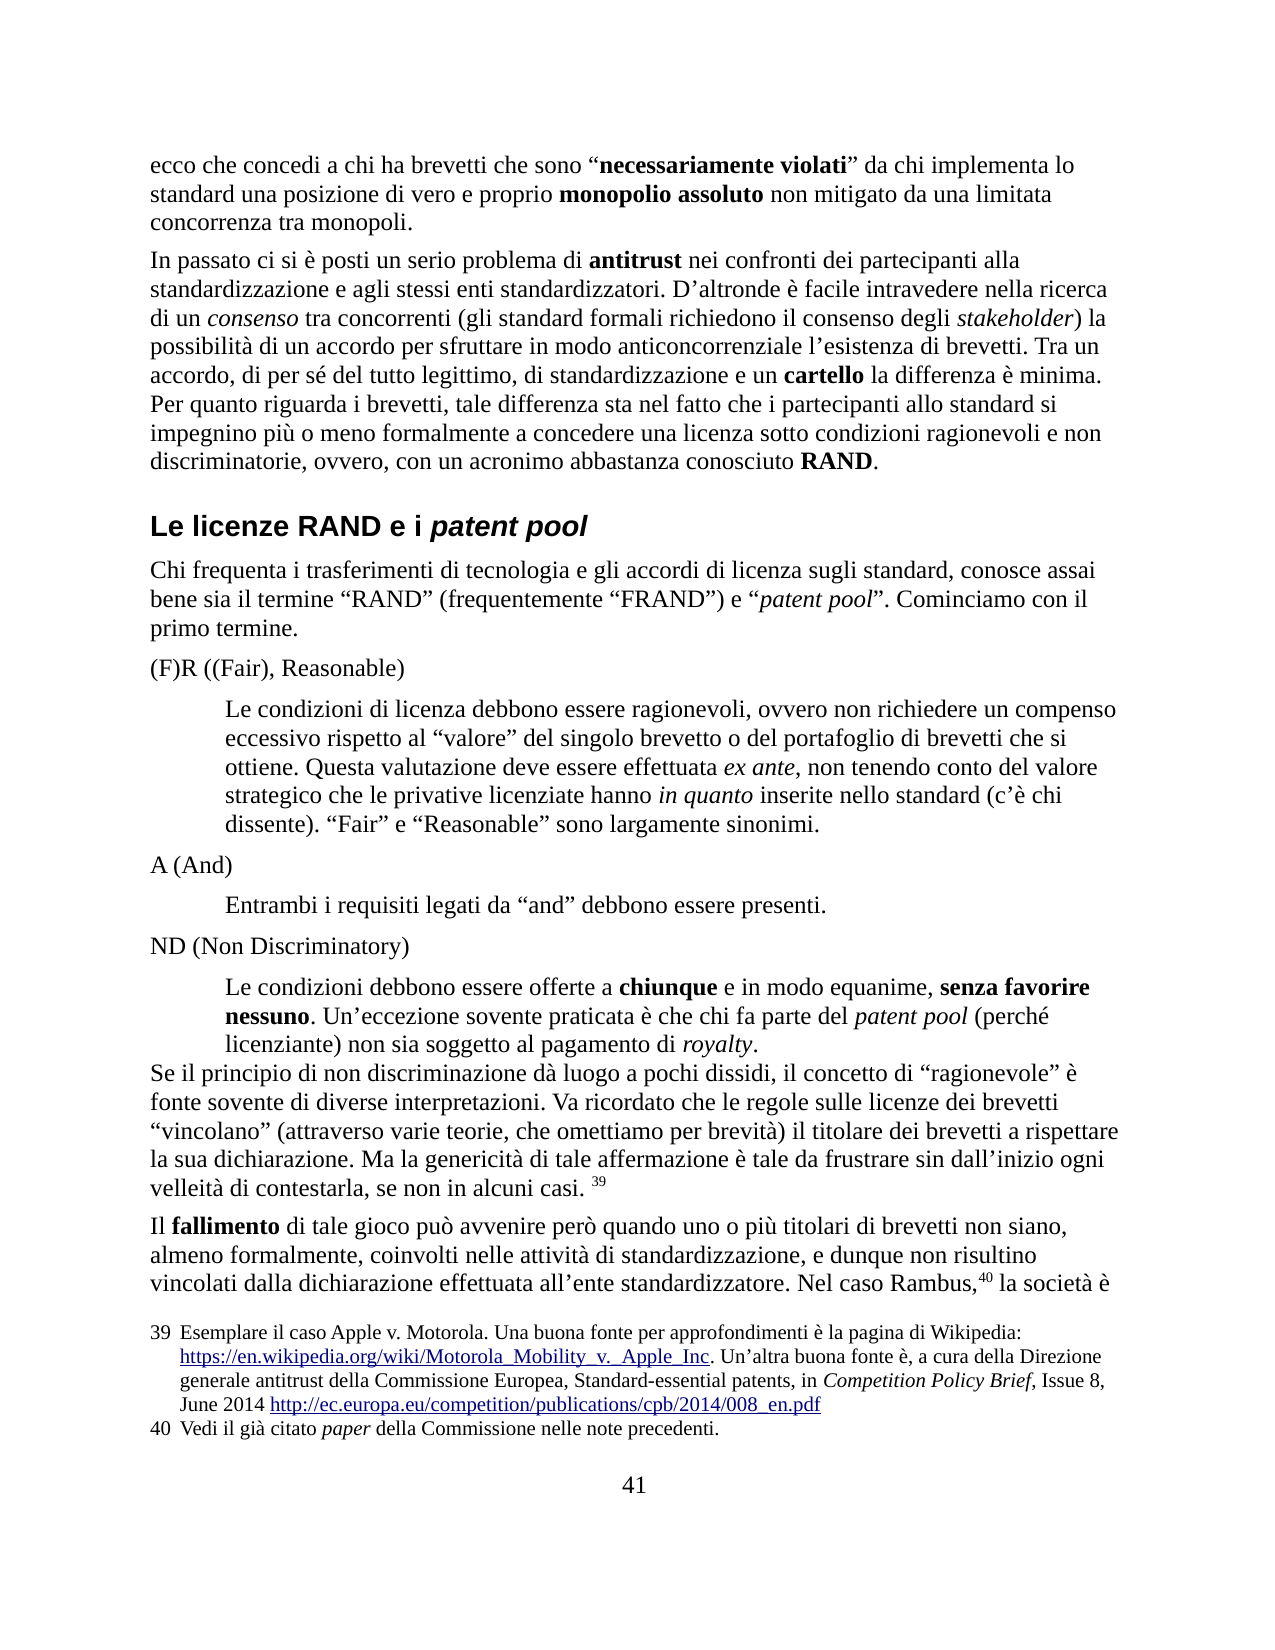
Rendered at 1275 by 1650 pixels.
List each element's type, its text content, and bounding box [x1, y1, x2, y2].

text A (And) [150, 850, 1125, 879]
text ND (Non Discriminatory) [150, 931, 1125, 960]
text Le condizioni di licenza debbono essere ragionevoli, ovvero non richiedere un compenso eccessivo rispetto al “valore” del singolo brevetto o del portafoglio di brevetti che si ottiene. Questa valutazione deve essere effettuata ex ante, non tenendo conto del valore strategico che le privative licenziate hanno in quanto inserite nello standard (c’è chi dissente). “Fair” e “Reasonable” sono largamente sinonimi. [225, 694, 1125, 838]
text (F)R ((Fair), Reasonable) [150, 653, 1125, 682]
text Il fallimento di tale gioco può avvenire però quando uno o più titolari di brevetti non siano, almeno formalmente, coinvolti nelle attività di standardizzazione, e dunque non risultino vincolati dalla dichiarazione effettuata all’ente standardizzatore. Nel caso Rambus, la società è stata accusata di “patent ambush”, ovvero di aver teso un’imboscata, facendo sì che lo standard implementasse una sua tecnologia, per poi imporre royalty eccessive per il permesso di praticarla, senza che contro di essa fosse invocabile un obbligo RAND. Ma anche nel caso in cui un soggetto abbia effettivamente sottoscritto le condizioni RAND, vi sono spazi per abusi. Un caso piuttosto chiaro (e che richiama il caso Apple v. Motorola) mi è capitato recentemente. [150, 1211, 1125, 1297]
text Chi frequenta i trasferimenti di tecnologia e gli accordi di licenza sugli standard, conosce assai bene sia il termine “RAND” (frequentemente “FRAND”) e “patent pool”. Cominciamo con il primo termine. [150, 555, 1125, 641]
text Se il principio di non discriminazione dà luogo a pochi dissidi, il concetto di “ragionevole” è fonte sovente di diverse interpretazioni. Va ricordato che le regole sulle licenze dei brevetti “vincolano” (attraverso varie teorie, che omettiamo per brevità) il titolare dei brevetti a rispettare la sua dichiarazione. Ma la genericità di tale affermazione è tale da frustrare sin dall’inizio ogni velleità di contestarla, se non in alcuni casi. [150, 1058, 1125, 1202]
text Vedi il già citato paper della Commissione nelle note precedenti. [150, 1416, 1125, 1440]
text In passato ci si è posti un serio problema di antitrust nei confronti dei partecipanti alla standardizzazione e agli stessi enti standardizzatori. D’altronde è facile intravedere nella ricerca di un consenso tra concorrenti (gli standard formali richiedono il consenso degli stakeholder) la possibilità di un accordo per sfruttare in modo anticoncorrenziale l’esistenza di brevetti. Tra un accordo, di per sé del tutto legittimo, di standardizzazione e un cartello la differenza è minima. Per quanto riguarda i brevetti, tale differenza sta nel fatto che i partecipanti allo standard si impegnino più o meno formalmente a concedere una licenza sotto condizioni ragionevoli e non discriminatorie, ovvero, con un acronimo abbastanza conosciuto RAND. [150, 245, 1125, 475]
subtitle Le licenze RAND e i patent pool [150, 509, 1125, 543]
text Entrambi i requisiti legati da “and” debbono essere presenti. [225, 891, 1125, 919]
text Esemplare il caso Apple v. Motorola. Una buona fonte per approfondimenti è la pagina di Wikipedia: https://en.wikipedia.org/wiki/Motorola_Mobility_v._Apple_Inc. Un’altra buona fonte è, a cura della Direzione generale antitrust della Commissione Europea, Standard-essential patents, in Competition Policy Brief, Issue 8, June 2014 http://ec.europa.eu/competition/publications/cpb/2014/008_en.pdf [150, 1320, 1125, 1416]
text Le condizioni debbono essere offerte a chiunque e in modo equanime, senza favorire nessuno. Un’eccezione sovente praticata è che chi fa parte del patent pool (perché licenziante) non sia soggetto al pagamento di royalty. [225, 972, 1125, 1058]
text ecco che concedi a chi ha brevetti che sono “necessariamente violati” da chi implementa lo standard una posizione di vero e proprio monopolio assoluto non mitigato da una limitata concorrenza tra monopoli. [150, 150, 1125, 236]
